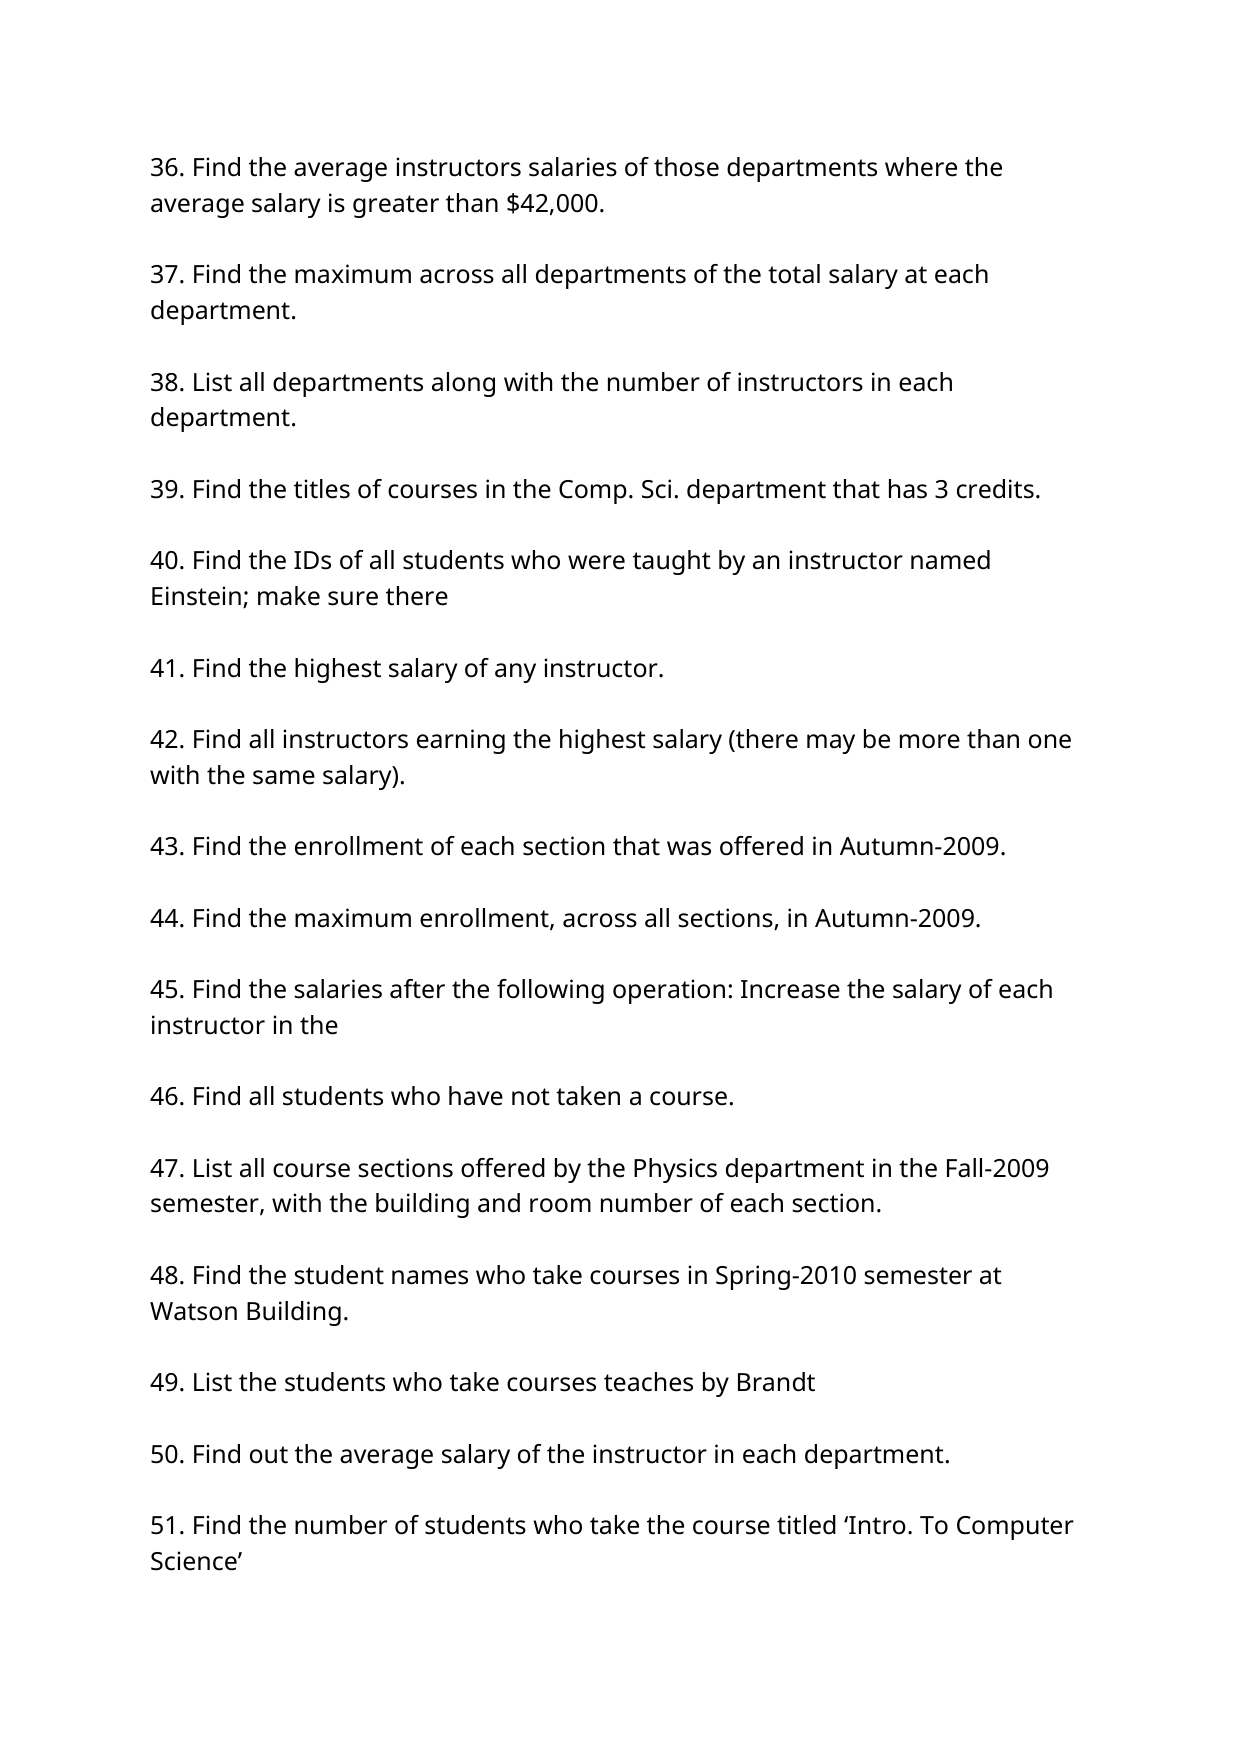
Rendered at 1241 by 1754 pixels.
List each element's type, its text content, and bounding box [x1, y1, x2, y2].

text 46. Find all students who have not taken a course. [150, 1079, 1091, 1113]
text 41. Find the highest salary of any instructor. [150, 650, 1091, 684]
text 40. Find the IDs of all students who were taught by an instructor named Einstein; make sure there [150, 543, 1091, 613]
text 51. Find the number of students who take the course titled ‘Intro. To Computer Science’ [150, 1508, 1091, 1577]
text 50. Find out the average salary of the instructor in each department. [150, 1436, 1091, 1470]
text 42. Find all instructors earning the highest salary (there may be more than one with the same salary). [150, 722, 1091, 791]
text 43. Find the enrollment of each section that was offered in Autumn-2009. [150, 829, 1091, 863]
text 44. Find the maximum enrollment, across all sections, in Autumn-2009. [150, 900, 1091, 934]
text 36. Find the average instructors salaries of those departments where the average salary is greater than $42,000. [150, 150, 1091, 220]
text 37. Find the maximum across all departments of the total salary at each department. [150, 257, 1091, 327]
text 38. List all departments along with the number of instructors in each department. [150, 364, 1091, 434]
text 48. Find the student names who take courses in Spring-2010 semester at Watson Building. [150, 1258, 1091, 1327]
text 39. Find the titles of courses in the Comp. Sci. department that has 3 credits. [150, 472, 1091, 506]
text 45. Find the salaries after the following operation: Increase the salary of each instructor in the [150, 972, 1091, 1042]
text 47. List all course sections offered by the Physics department in the Fall-2009 semester, with the building and room number of each section. [150, 1150, 1091, 1220]
text 49. List the students who take courses teaches by Brandt [150, 1365, 1091, 1399]
